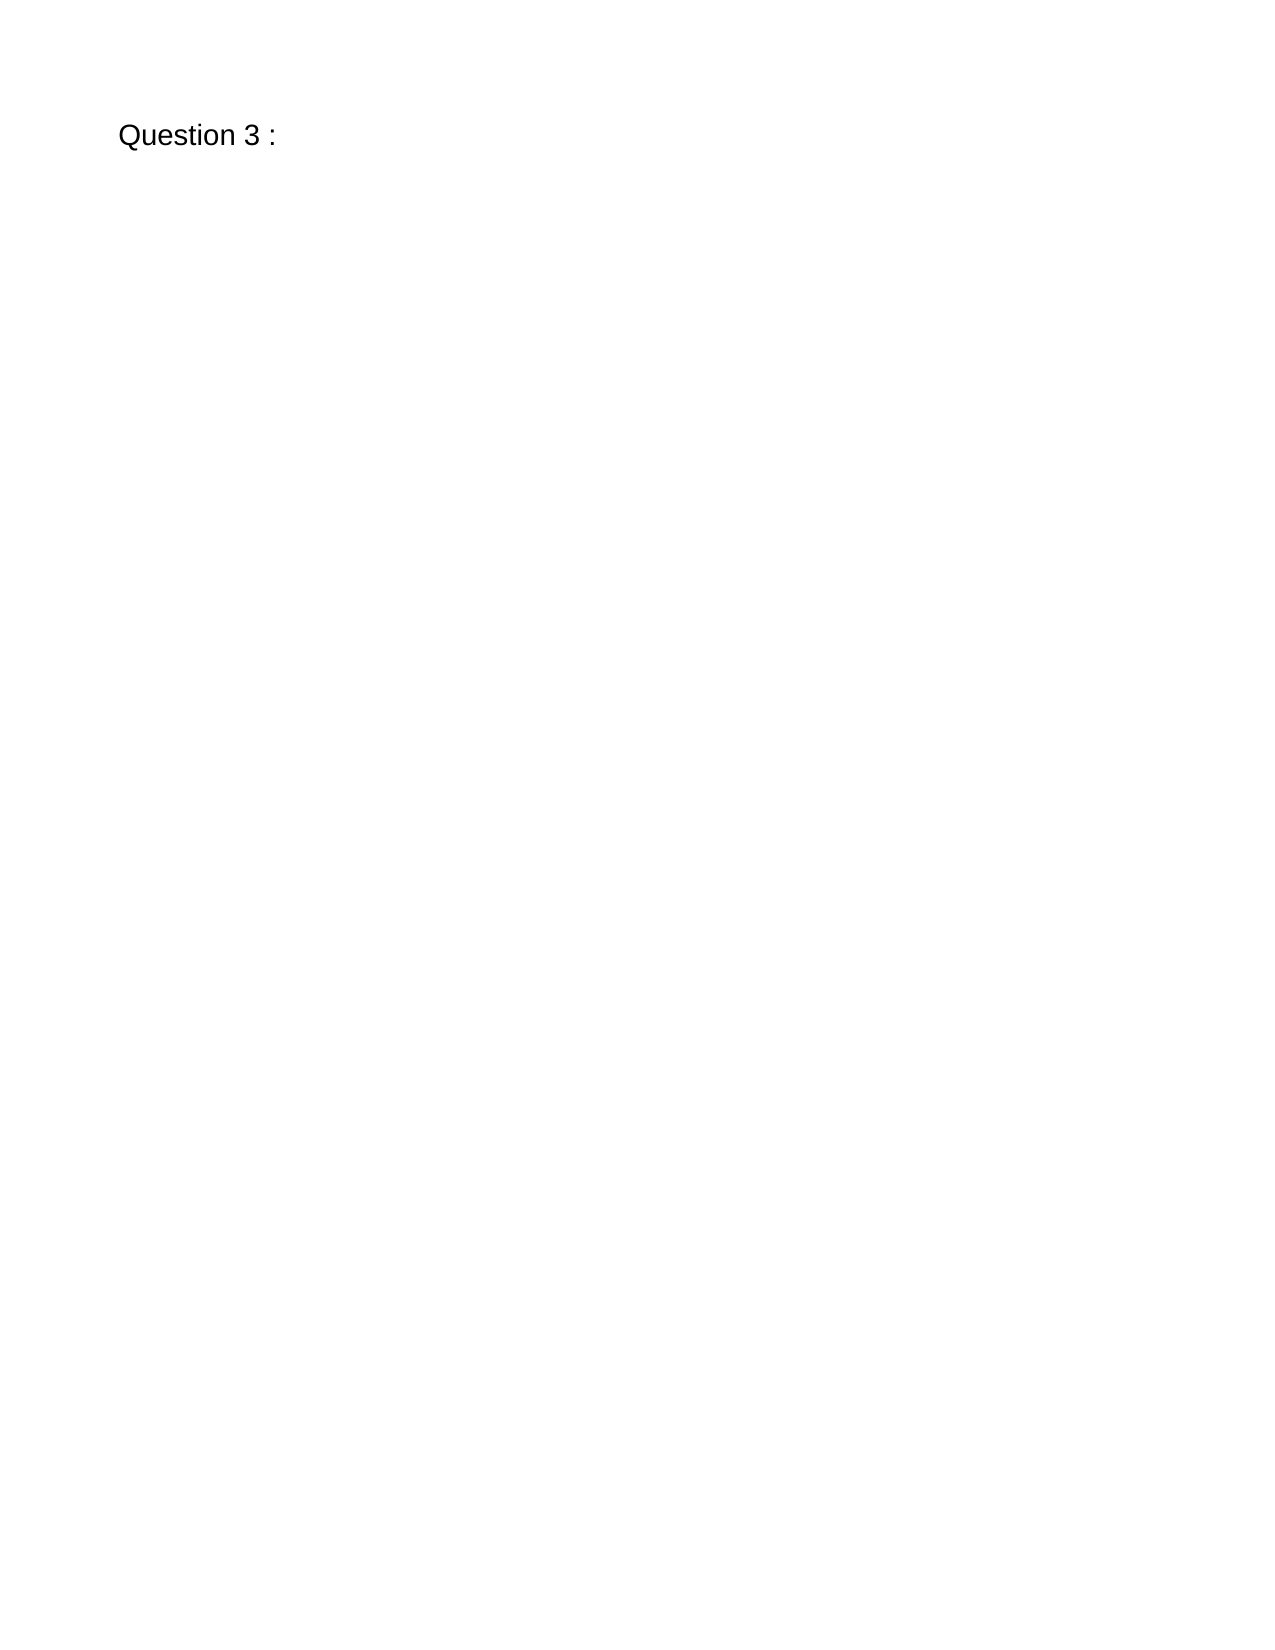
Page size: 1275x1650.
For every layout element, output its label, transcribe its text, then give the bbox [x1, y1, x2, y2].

subtitle Question 3 : [118, 118, 1157, 152]
